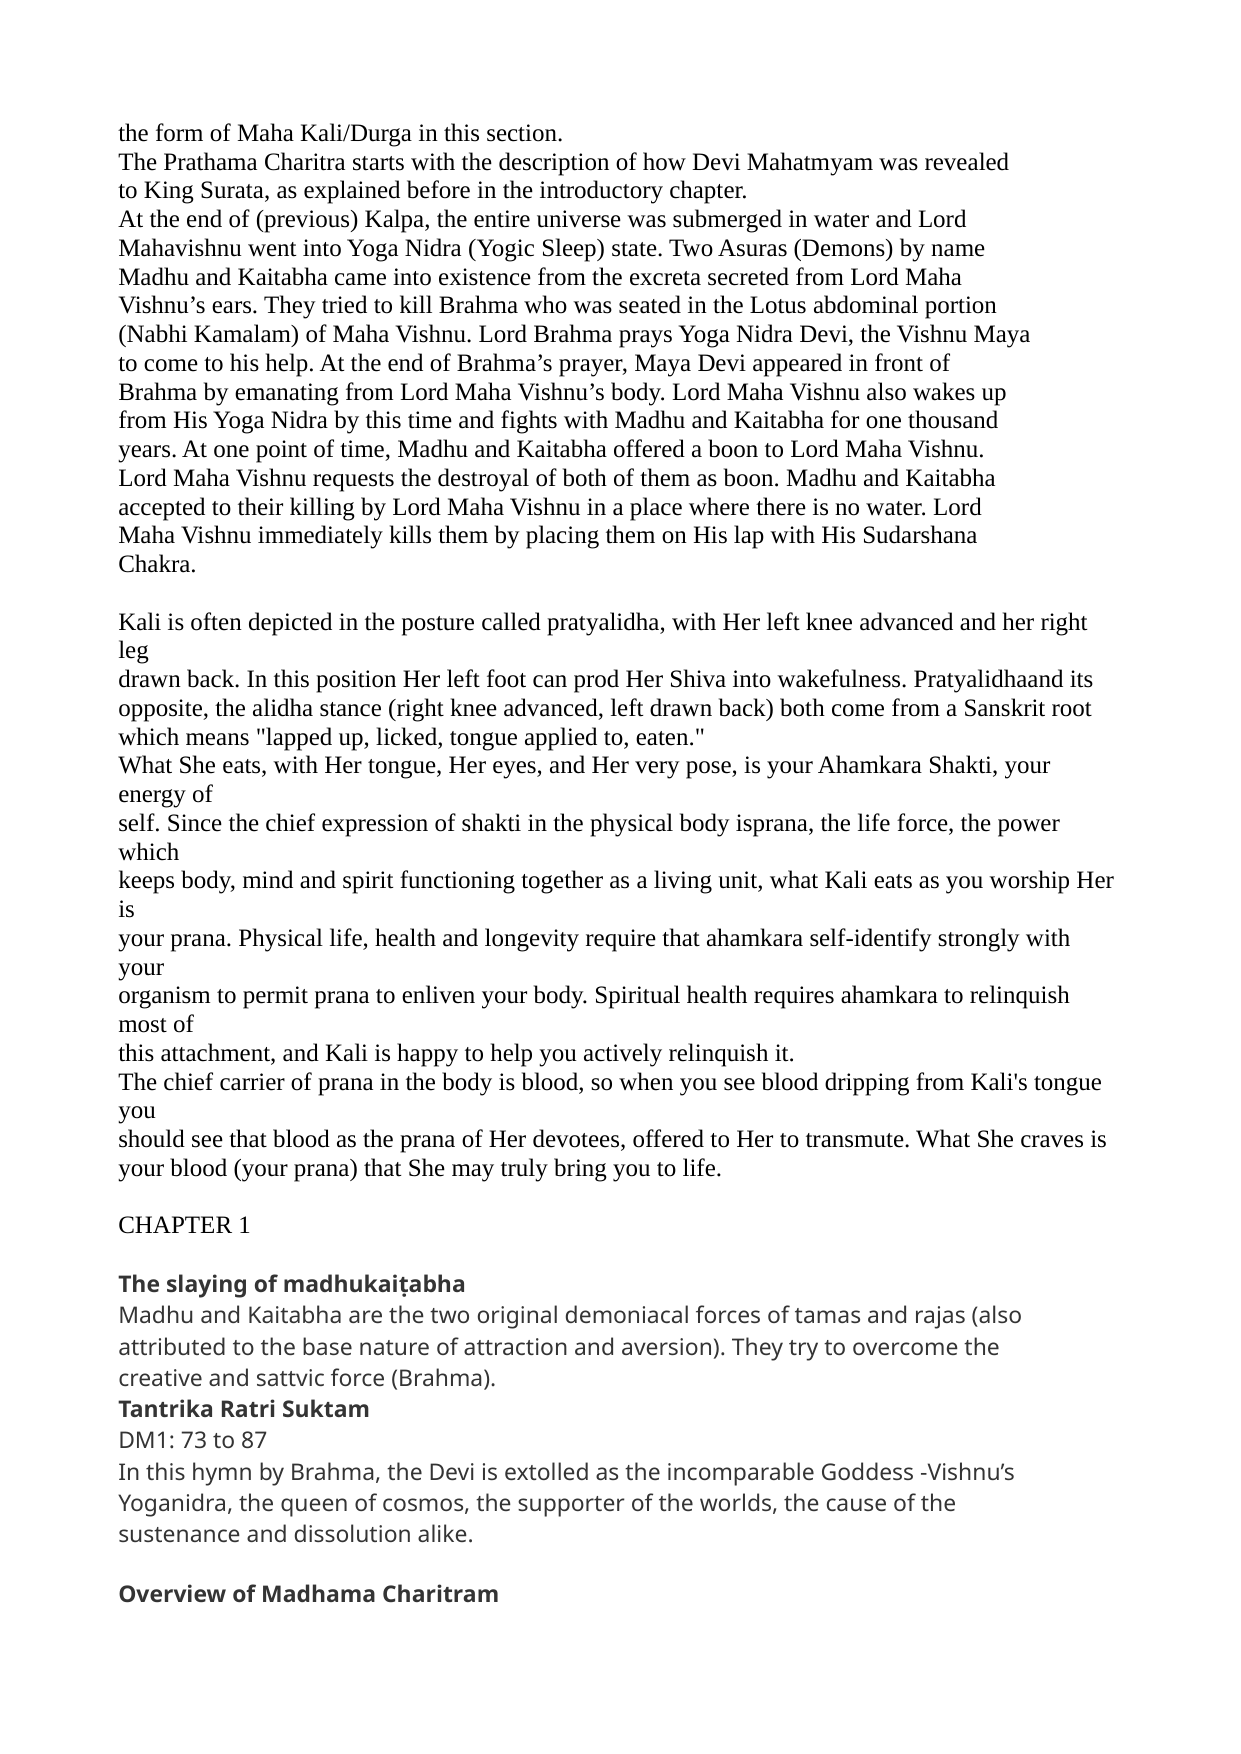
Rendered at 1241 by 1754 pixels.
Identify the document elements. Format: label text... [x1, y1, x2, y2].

text accepted to their killing by Lord Maha Vishnu in a place where there is no water. Lord [118, 492, 1122, 521]
text Brahma by emanating from Lord Maha Vishnu’s body. Lord Maha Vishnu also wakes up [118, 377, 1122, 406]
text At the end of (previous) Kalpa, the entire universe was submerged in water and Lord [118, 204, 1122, 233]
text Madhu and Kaitabha came into existence from the excreta secreted from Lord Maha [118, 262, 1122, 291]
text Yoganidra, the queen of cosmos, the supporter of the worlds, the cause of the [118, 1487, 1122, 1518]
text The chief carrier of prana in the body is blood, so when you see blood dripping from Kali's tongue you [118, 1067, 1122, 1124]
text organism to permit prana to enliven your body. Spiritual health requires ahamkara to relinquish most of [118, 981, 1122, 1038]
text attributed to the base nature of attraction and aversion). They try to overcome the [118, 1331, 1122, 1362]
text The slaying of madhukaiṭabha [118, 1268, 1122, 1299]
text Kali is often depicted in the posture called pratyalidha, with Her left knee advanced and her right leg [118, 607, 1122, 664]
text this attachment, and Kali is happy to help you actively relinquish it. [118, 1038, 1122, 1067]
text DM1: 73 to 87 [118, 1424, 1122, 1456]
text Mahavishnu went into Yoga Nidra (Yogic Sleep) state. Two Asuras (Demons) by name [118, 233, 1122, 262]
text Overview of Madhama Charitram [118, 1578, 1122, 1609]
text from His Yoga Nidra by this time and fights with Madhu and Kaitabha for one thousand [118, 406, 1122, 434]
text the form of Maha Kali/Durga in this section. [118, 118, 1122, 147]
text Madhu and Kaitabha are the two original demoniacal forces of tamas and rajas (also [118, 1299, 1122, 1331]
text Tantrika Ratri Suktam [118, 1393, 1122, 1424]
text which means "lapped up, licked, tongue applied to, eaten." [118, 722, 1122, 751]
text should see that blood as the prana of Her devotees, offered to Her to transmute. What She craves is [118, 1124, 1122, 1153]
text drawn back. In this position Her left foot can prod Her Shiva into wakefulness. Pratyalidhaand its [118, 664, 1122, 693]
text keeps body, mind and spirit functioning together as a living unit, what Kali eats as you worship Her is [118, 866, 1122, 923]
text to come to his help. At the end of Brahma’s prayer, Maya Devi appeared in front of [118, 348, 1122, 377]
text Lord Maha Vishnu requests the destroyal of both of them as boon. Madhu and Kaitabha [118, 463, 1122, 492]
text What She eats, with Her tongue, Her eyes, and Her very pose, is your Ahamkara Shakti, your energy of [118, 751, 1122, 808]
text (Nabhi Kamalam) of Maha Vishnu. Lord Brahma prays Yoga Nidra Devi, the Vishnu Maya [118, 319, 1122, 348]
text creative and sattvic force (Brahma). [118, 1362, 1122, 1393]
text your blood (your prana) that She may truly bring you to life. [118, 1153, 1122, 1182]
text sustenance and dissolution alike. [118, 1518, 1122, 1549]
text The Prathama Charitra starts with the description of how Devi Mahatmyam was revealed [118, 147, 1122, 176]
text In this hymn by Brahma, the Devi is extolled as the incomparable Goddess -Vishnu’s [118, 1456, 1122, 1487]
text years. At one point of time, Madhu and Kaitabha offered a boon to Lord Maha Vishnu. [118, 434, 1122, 463]
text Chakra. [118, 549, 1122, 578]
text CHAPTER 1 [118, 1211, 1122, 1239]
text your prana. Physical life, health and longevity require that ahamkara self-identify strongly with your [118, 923, 1122, 981]
text to King Surata, as explained before in the introductory chapter. [118, 176, 1122, 204]
text self. Since the chief expression of shakti in the physical body isprana, the life force, the power which [118, 808, 1122, 866]
text Vishnu’s ears. They tried to kill Brahma who was seated in the Lotus abdominal portion [118, 291, 1122, 319]
text Maha Vishnu immediately kills them by placing them on His lap with His Sudarshana [118, 521, 1122, 549]
text opposite, the alidha stance (right knee advanced, left drawn back) both come from a Sanskrit root [118, 693, 1122, 722]
